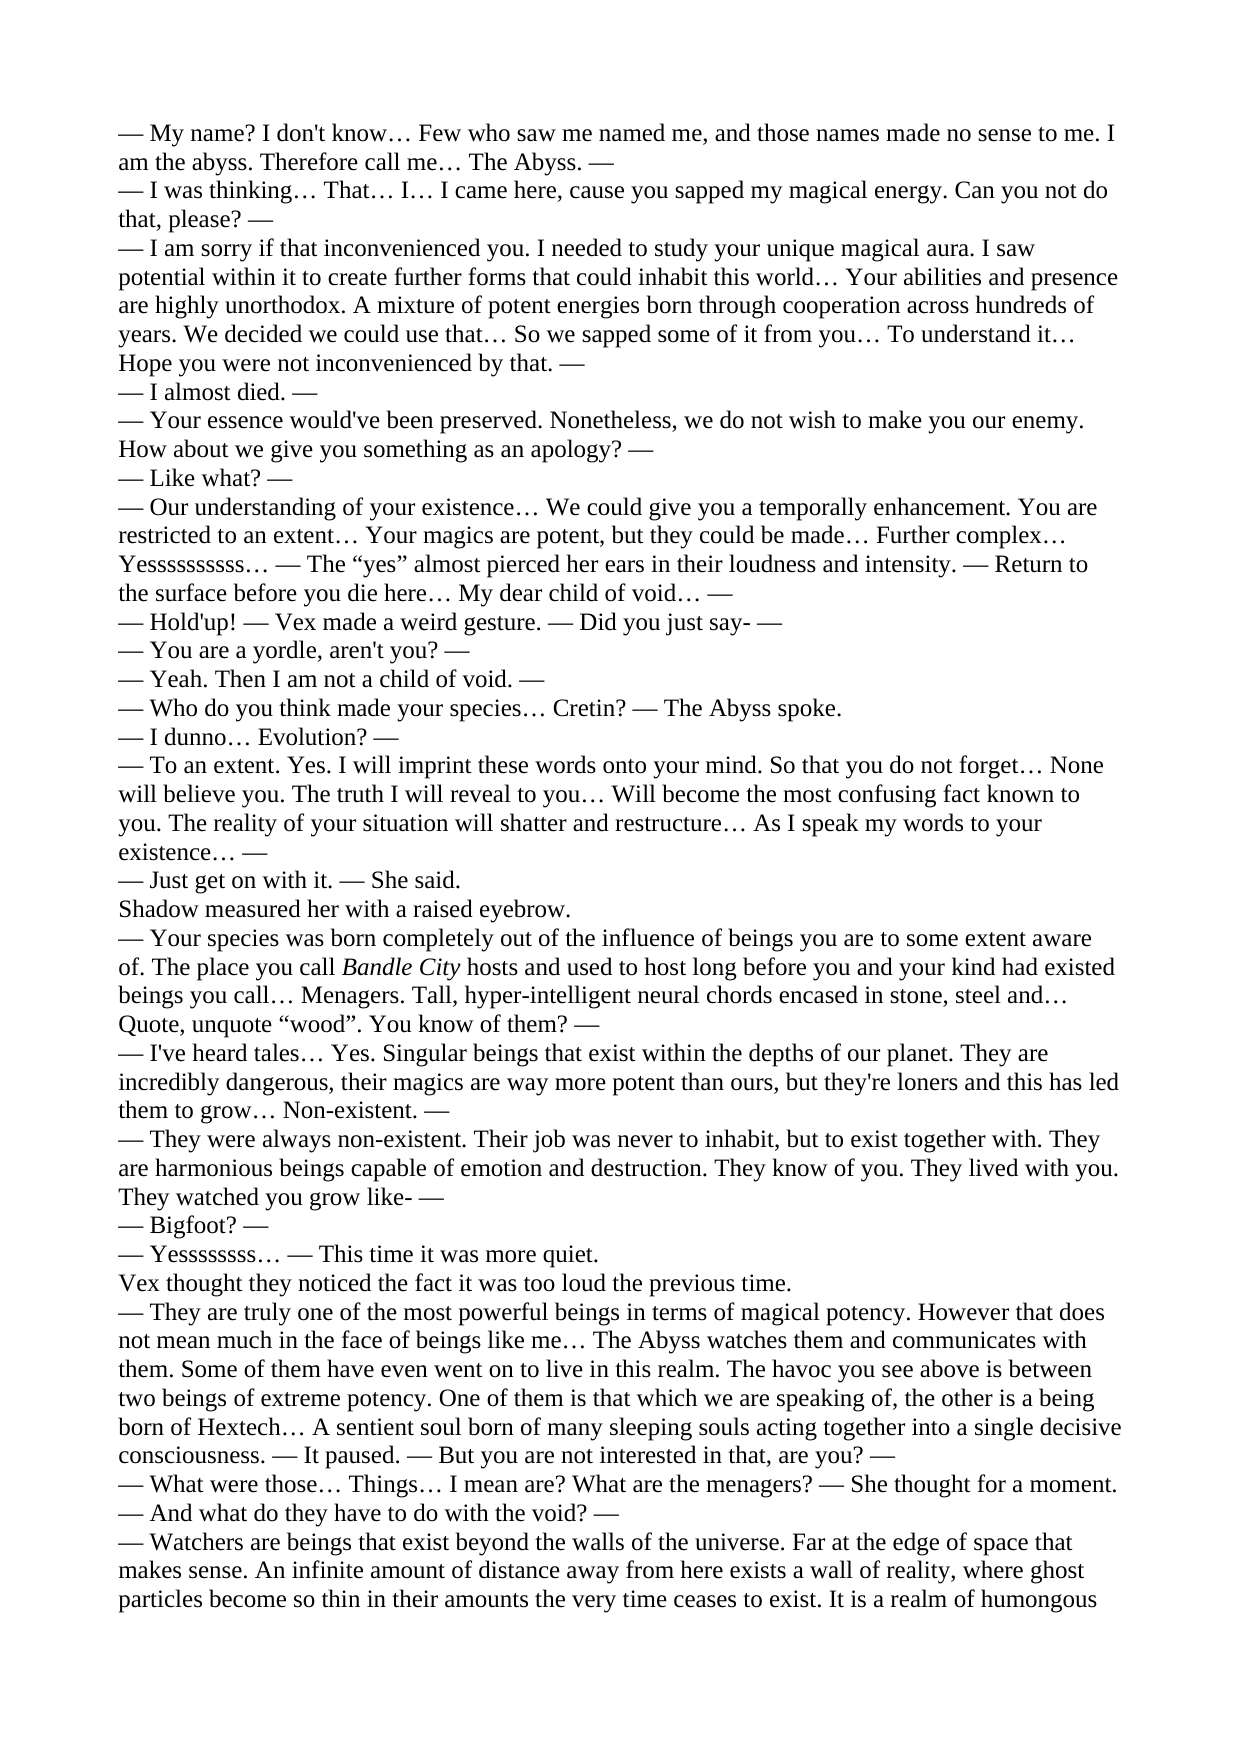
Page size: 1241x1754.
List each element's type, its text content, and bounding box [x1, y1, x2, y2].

text Vex thought they noticed the fact it was too loud the previous time. [118, 1268, 1122, 1297]
text — My name? I don't know… Few who saw me named me, and those names made no sense to me. I am the abyss. Therefore call me… The Abyss. — — I was thinking… That… I… I came here, cause you sapped my magical energy. Can you not do that, please? — — I am sorry if that inconvenienced you. I needed to study your unique magical aura. I saw potential within it to create further forms that could inhabit this world… Your abilities and presence are highly unorthodox. A mixture of potent energies born through cooperation across hundreds of years. We decided we could use that… So we sapped some of it from you… To understand it… Hope you were not inconvenienced by that. — — I almost died. — — Your essence would've been preserved. Nonetheless, we do not wish to make you our enemy. How about we give you something as an apology? — — Like what? — — Our understanding of your existence… We could give you a temporally enhancement. You are restricted to an extent… Your magics are potent, but they could be made… Further complex… Yessssssssss… — The “yes” almost pierced her ears in their loudness and intensity. — Return to the surface before you die here… My dear child of void… — — Hold'up! — Vex made a weird gesture. — Did you just say- — — You are a yordle, aren't you? — — Yeah. Then I am not a child of void. — — Who do you think made your species… Cretin? — The Abyss spoke. — I dunno… Evolution? — — To an extent. Yes. I will imprint these words onto your mind. So that you do not forget… None will believe you. The truth I will reveal to you… Will become the most confusing fact known to you. The reality of your situation will shatter and restructure… As I speak my words to your existence… — — Just get on with it. — She said. [118, 118, 1122, 894]
text Shadow measured her with a raised eyebrow. — Your species was born completely out of the influence of beings you are to some extent aware of. The place you call Bandle City hosts and used to host long before you and your kind had existed beings you call… Menagers. Tall, hyper-intelligent neural chords encased in stone, steel and… Quote, unquote “wood”. You know of them? — — I've heard tales… Yes. Singular beings that exist within the depths of our planet. They are incredibly dangerous, their magics are way more potent than ours, but they're loners and this has led them to grow… Non-existent. — — They were always non-existent. Their job was never to inhabit, but to exist together with. They are harmonious beings capable of emotion and destruction. They know of you. They lived with you. They watched you grow like- — — Bigfoot? — — Yessssssss… — This time it was more quiet. [118, 894, 1122, 1268]
text — They are truly one of the most powerful beings in terms of magical potency. However that does not mean much in the face of beings like me… The Abyss watches them and communicates with them. Some of them have even went on to live in this realm. The havoc you see above is between two beings of extreme potency. One of them is that which we are speaking of, the other is a being born of Hextech… A sentient soul born of many sleeping souls acting together into a single decisive consciousness. — It paused. — But you are not interested in that, are you? — — What were those… Things… I mean are? What are the menagers? — She thought for a moment. — And what do they have to do with the void? — — Watchers are beings that exist beyond the walls of the universe. Far at the edge of space that makes sense. An infinite amount of distance away from here exists a wall of reality, where ghost particles become so thin in their amounts the very time ceases to exist. It is a realm of humongous [118, 1297, 1122, 1613]
